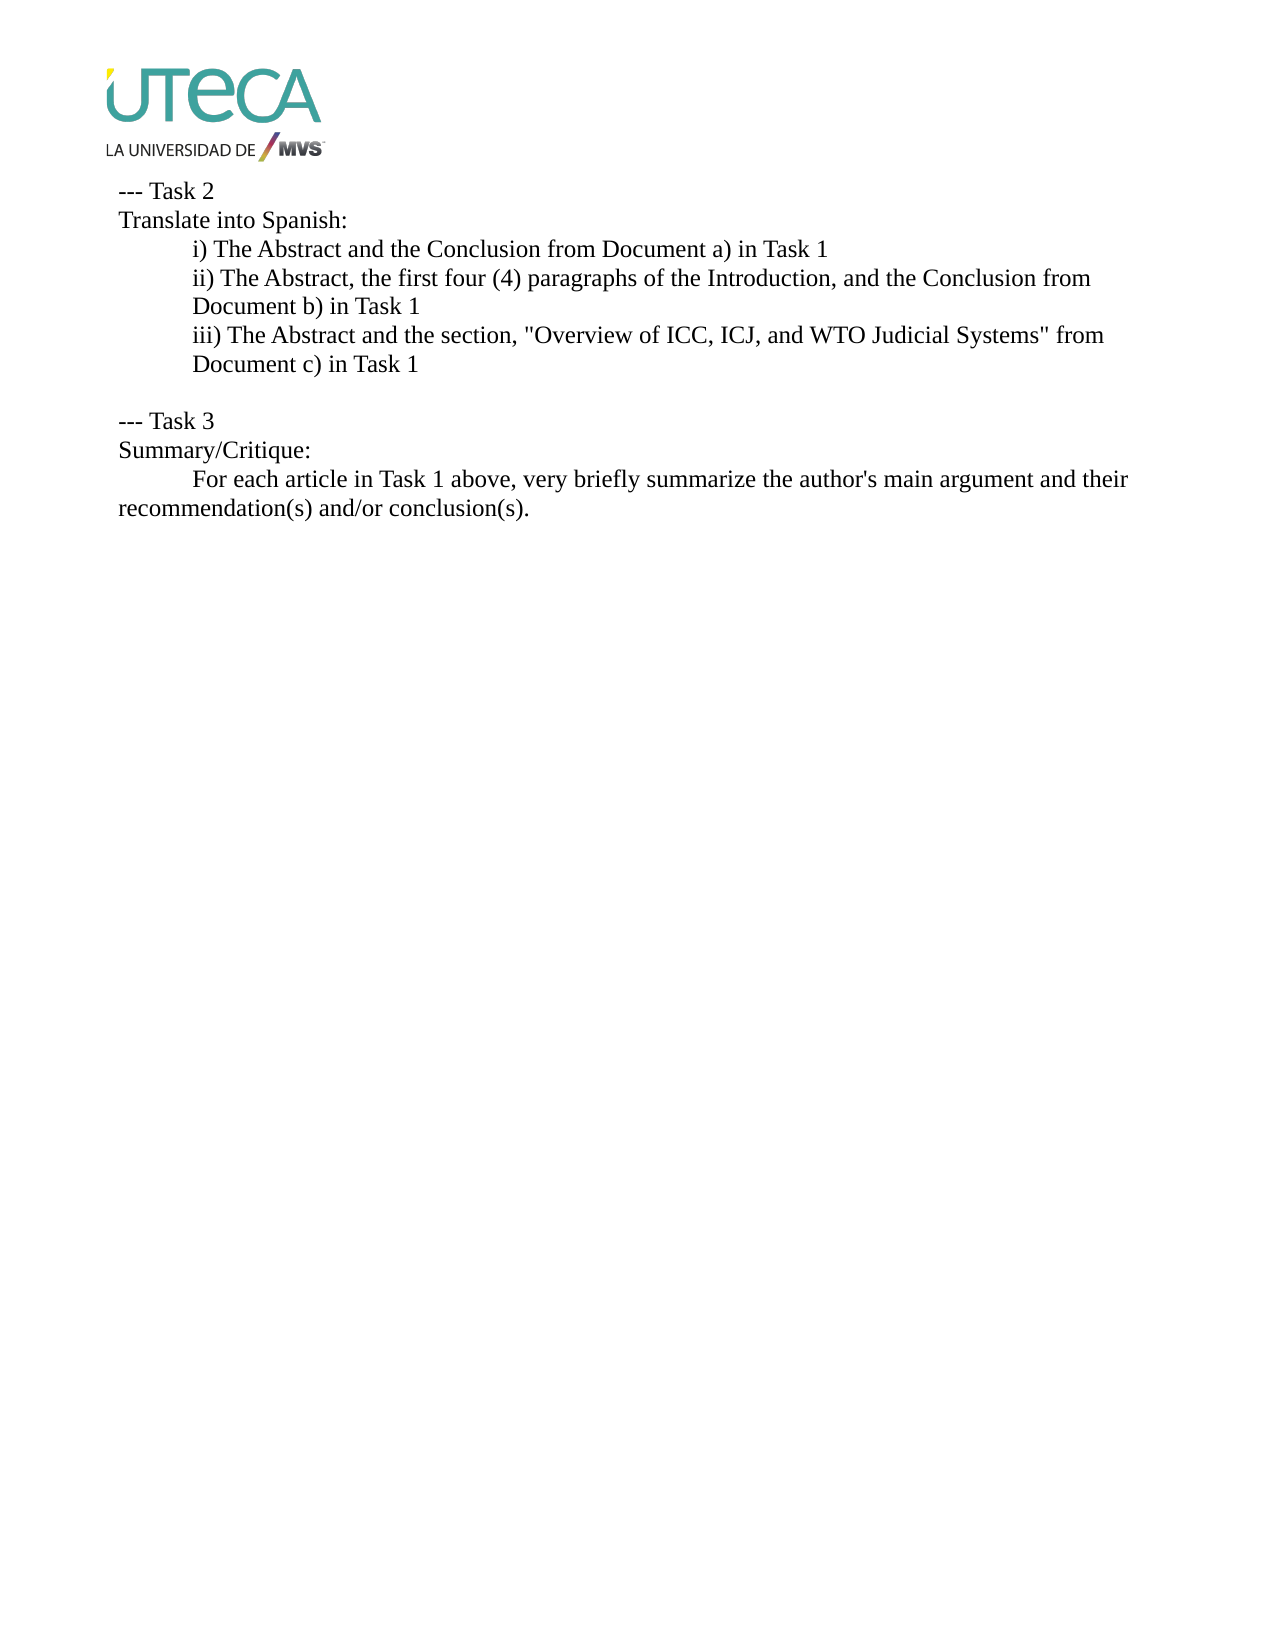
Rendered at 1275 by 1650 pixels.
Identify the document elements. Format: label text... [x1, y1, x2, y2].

text Summary/Critique: [118, 435, 1157, 464]
text For each article in Task 1 above, very briefly summarize the author's main argument and their recommendation(s) and/or conclusion(s). [118, 464, 1157, 521]
picture [104, 64, 328, 166]
text i) The Abstract and the Conclusion from Document a) in Task 1 [118, 234, 1157, 263]
text --- Task 2 [118, 176, 1157, 205]
text iii) The Abstract and the section, "Overview of ICC, ICJ, and WTO Judicial Systems" from [118, 320, 1157, 349]
text ii) The Abstract, the first four (4) paragraphs of the Introduction, and the Conclusion from Document b) in Task 1 [118, 263, 1157, 320]
text Translate into Spanish: [118, 205, 1157, 234]
text --- Task 3 [118, 406, 1157, 435]
text Document c) in Task 1 [118, 349, 1157, 378]
